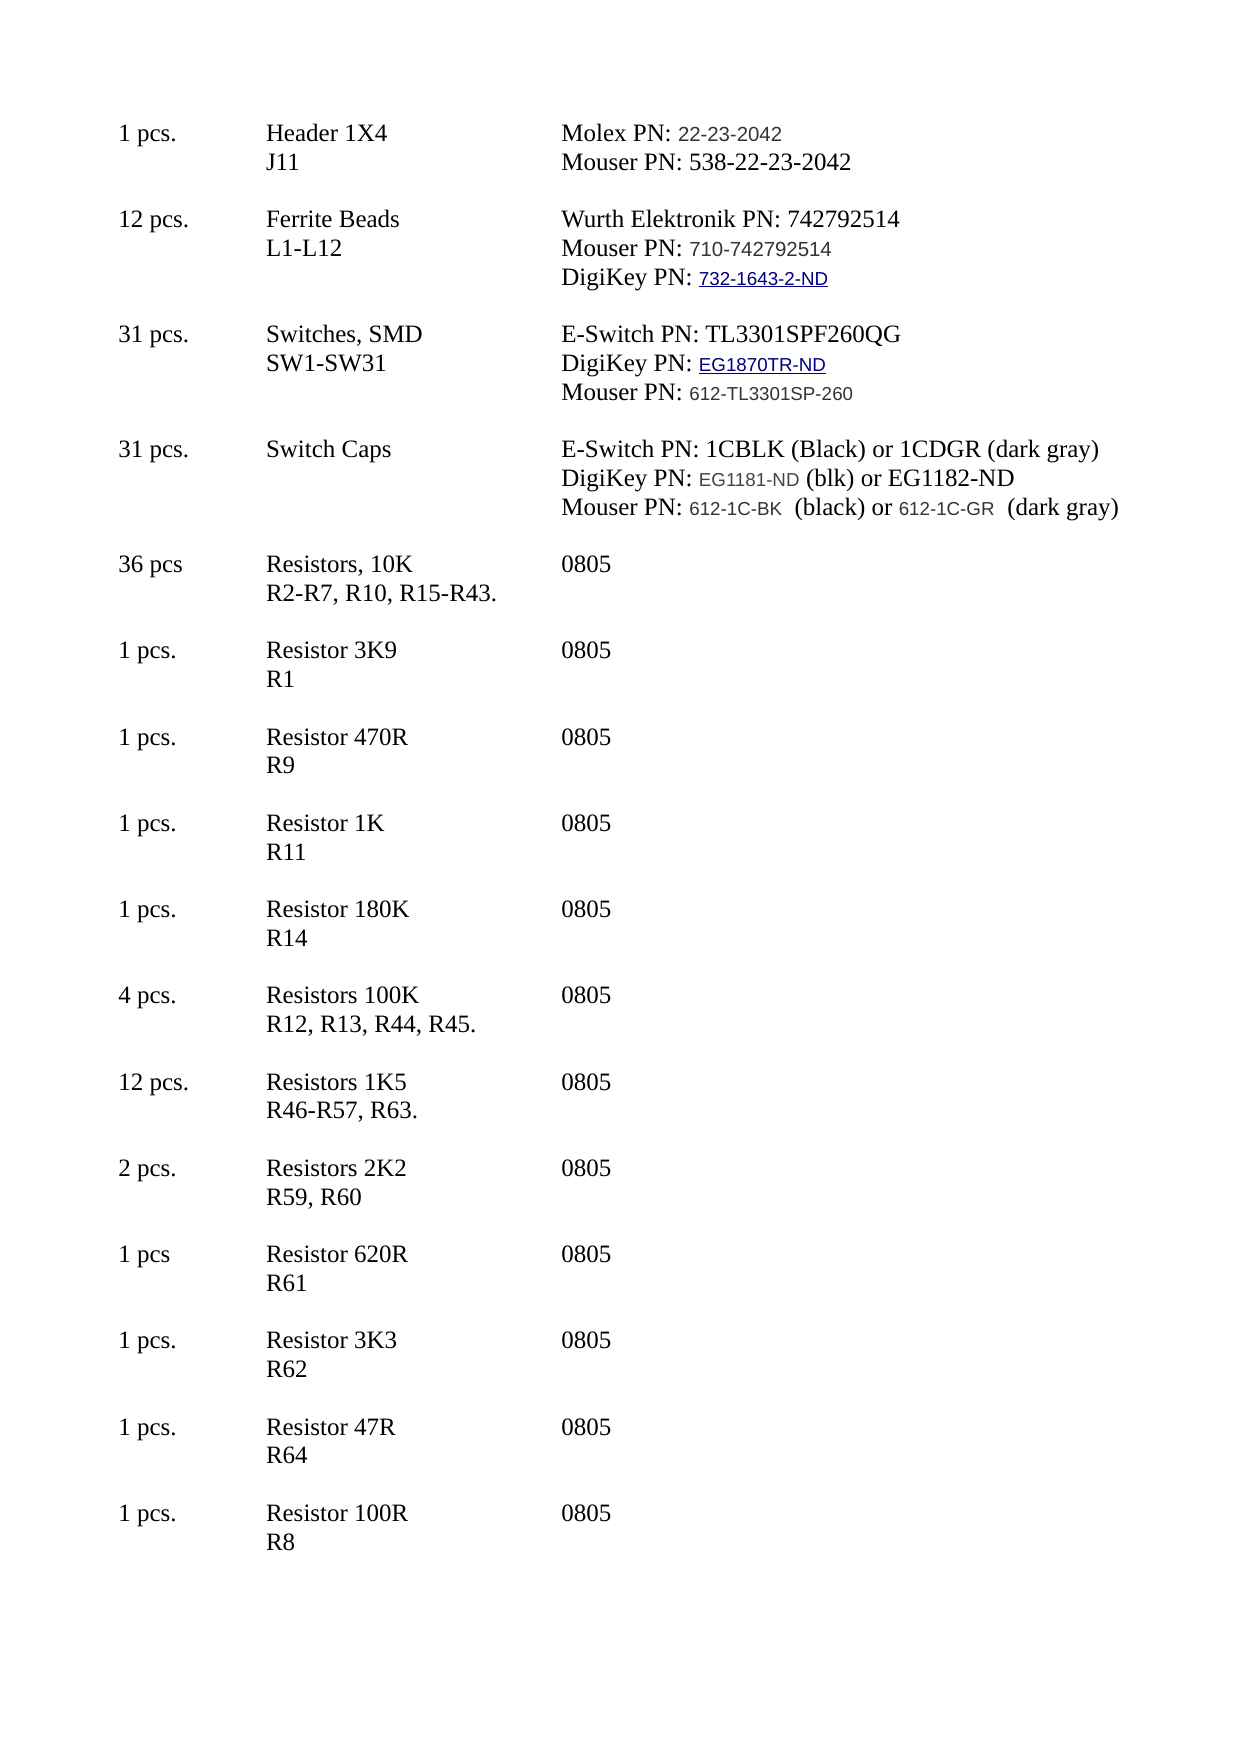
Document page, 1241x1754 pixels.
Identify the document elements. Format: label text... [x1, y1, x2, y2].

text 1 pcs. Header 1X4 Molex PN: 22-23-2042 [118, 118, 1122, 147]
text J11 Mouser PN: 538-22-23-2042 [118, 147, 1122, 176]
text R9 [118, 751, 1122, 779]
text 2 pcs. Resistors 2K2 0805 [118, 1153, 1122, 1182]
text L1-L12 Mouser PN: 710-742792514 [118, 233, 1122, 262]
text R46-R57, R63. [118, 1096, 1122, 1124]
text R1 [118, 664, 1122, 693]
text Mouser PN: 612-1C-BK (black) or 612-1C-GR (dark gray) [118, 492, 1122, 521]
text R61 [118, 1268, 1122, 1297]
text 1 pcs. Resistor 47R 0805 [118, 1412, 1122, 1441]
text R12, R13, R44, R45. [118, 1009, 1122, 1038]
text R2-R7, R10, R15-R43. [118, 578, 1122, 607]
text 12 pcs. Ferrite Beads Wurth Elektronik PN: 742792514 [118, 204, 1122, 233]
text 1 pcs. Resistor 470R 0805 [118, 722, 1122, 751]
text Mouser PN: 612-TL3301SP-260 [118, 377, 1122, 406]
text 1 pcs. Resistor 3K9 0805 [118, 636, 1122, 664]
text 31 pcs. Switches, SMD E-Switch PN: TL3301SPF260QG [118, 319, 1122, 348]
text R14 [118, 923, 1122, 952]
text R59, R60 [118, 1182, 1122, 1211]
text 1 pcs. Resistor 1K 0805 [118, 808, 1122, 837]
text 31 pcs. Switch Caps E-Switch PN: 1CBLK (Black) or 1CDGR (dark gray) [118, 434, 1122, 463]
text R8 [118, 1527, 1122, 1556]
text 1 pcs Resistor 620R 0805 [118, 1239, 1122, 1268]
text R62 [118, 1354, 1122, 1383]
text 1 pcs. Resistor 3K3 0805 [118, 1326, 1122, 1354]
text SW1-SW31 DigiKey PN: EG1870TR-ND [118, 348, 1122, 377]
text 1 pcs. Resistor 180K 0805 [118, 894, 1122, 923]
text R11 [118, 837, 1122, 866]
text 12 pcs. Resistors 1K5 0805 [118, 1067, 1122, 1096]
text DigiKey PN: EG1181-ND (blk) or EG1182-ND [118, 463, 1122, 492]
text DigiKey PN: 732-1643-2-ND [118, 262, 1122, 291]
text 4 pcs. Resistors 100K 0805 [118, 981, 1122, 1009]
text 36 pcs Resistors, 10K 0805 [118, 549, 1122, 578]
text 1 pcs. Resistor 100R 0805 [118, 1498, 1122, 1527]
text R64 [118, 1441, 1122, 1469]
